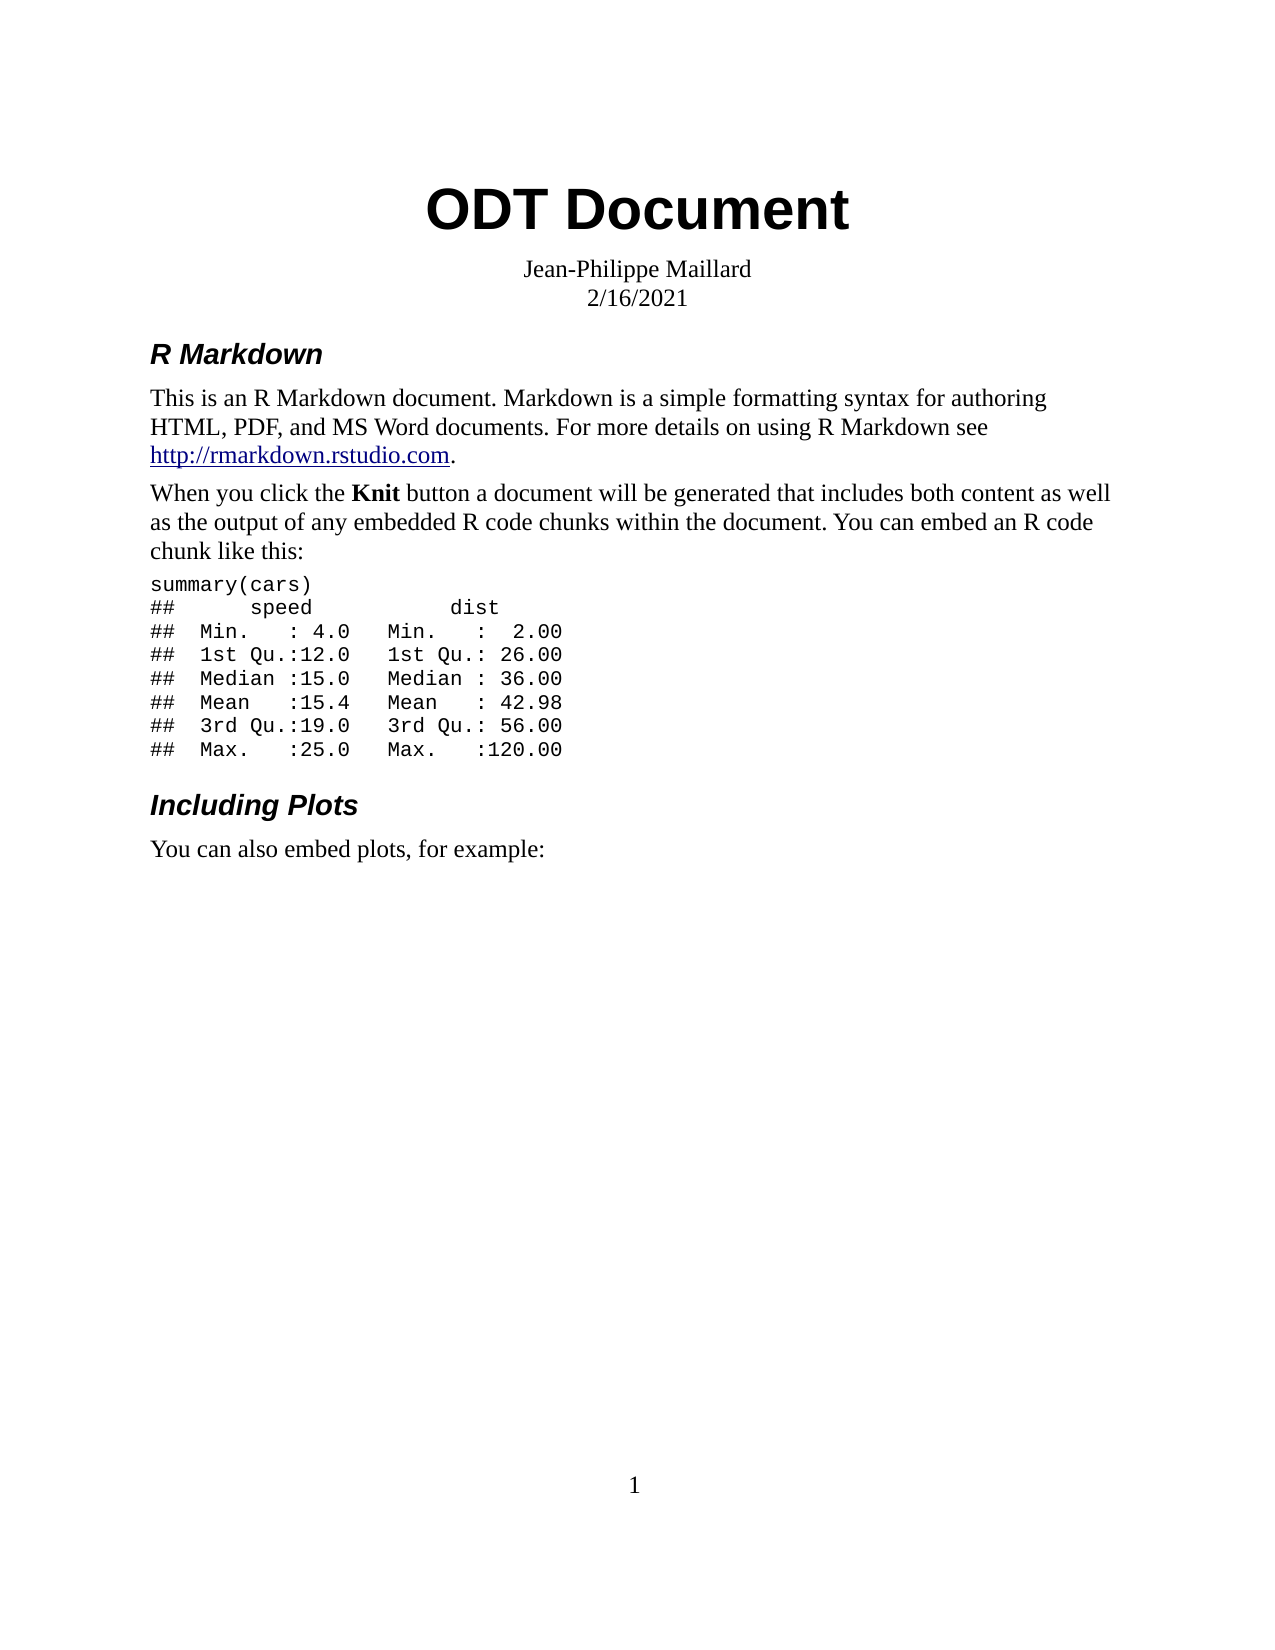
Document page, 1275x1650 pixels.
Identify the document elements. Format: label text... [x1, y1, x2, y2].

text ## Min. : 4.0 Min. : 2.00 [150, 621, 1125, 644]
text ## speed dist [150, 597, 1125, 621]
text ## 1st Qu.:12.0 1st Qu.: 26.00 [150, 644, 1125, 668]
text ## 3rd Qu.:19.0 3rd Qu.: 56.00 [150, 715, 1125, 739]
subtitle R Markdown [150, 337, 1125, 371]
text You can also embed plots, for example: [150, 834, 1125, 862]
text 2/16/2021 [150, 283, 1125, 312]
title ODT Document [150, 175, 1125, 242]
text This is an R Markdown document. Markdown is a simple formatting syntax for authoring HTML, PDF, and MS Word documents. For more details on using R Markdown see http://rmarkdown.rstudio.com. [150, 383, 1125, 469]
text ## Max. :25.0 Max. :120.00 [150, 739, 1125, 763]
text When you click the Knit button a document will be generated that includes both content as well as the output of any embedded R code chunks within the document. You can embed an R code chunk like this: [150, 478, 1125, 564]
text ## Mean :15.4 Mean : 42.98 [150, 692, 1125, 715]
subtitle Including Plots [150, 788, 1125, 821]
text ## Median :15.0 Median : 36.00 [150, 668, 1125, 692]
text summary(cars) [150, 573, 1125, 597]
text Jean-Philippe Maillard [150, 254, 1125, 283]
